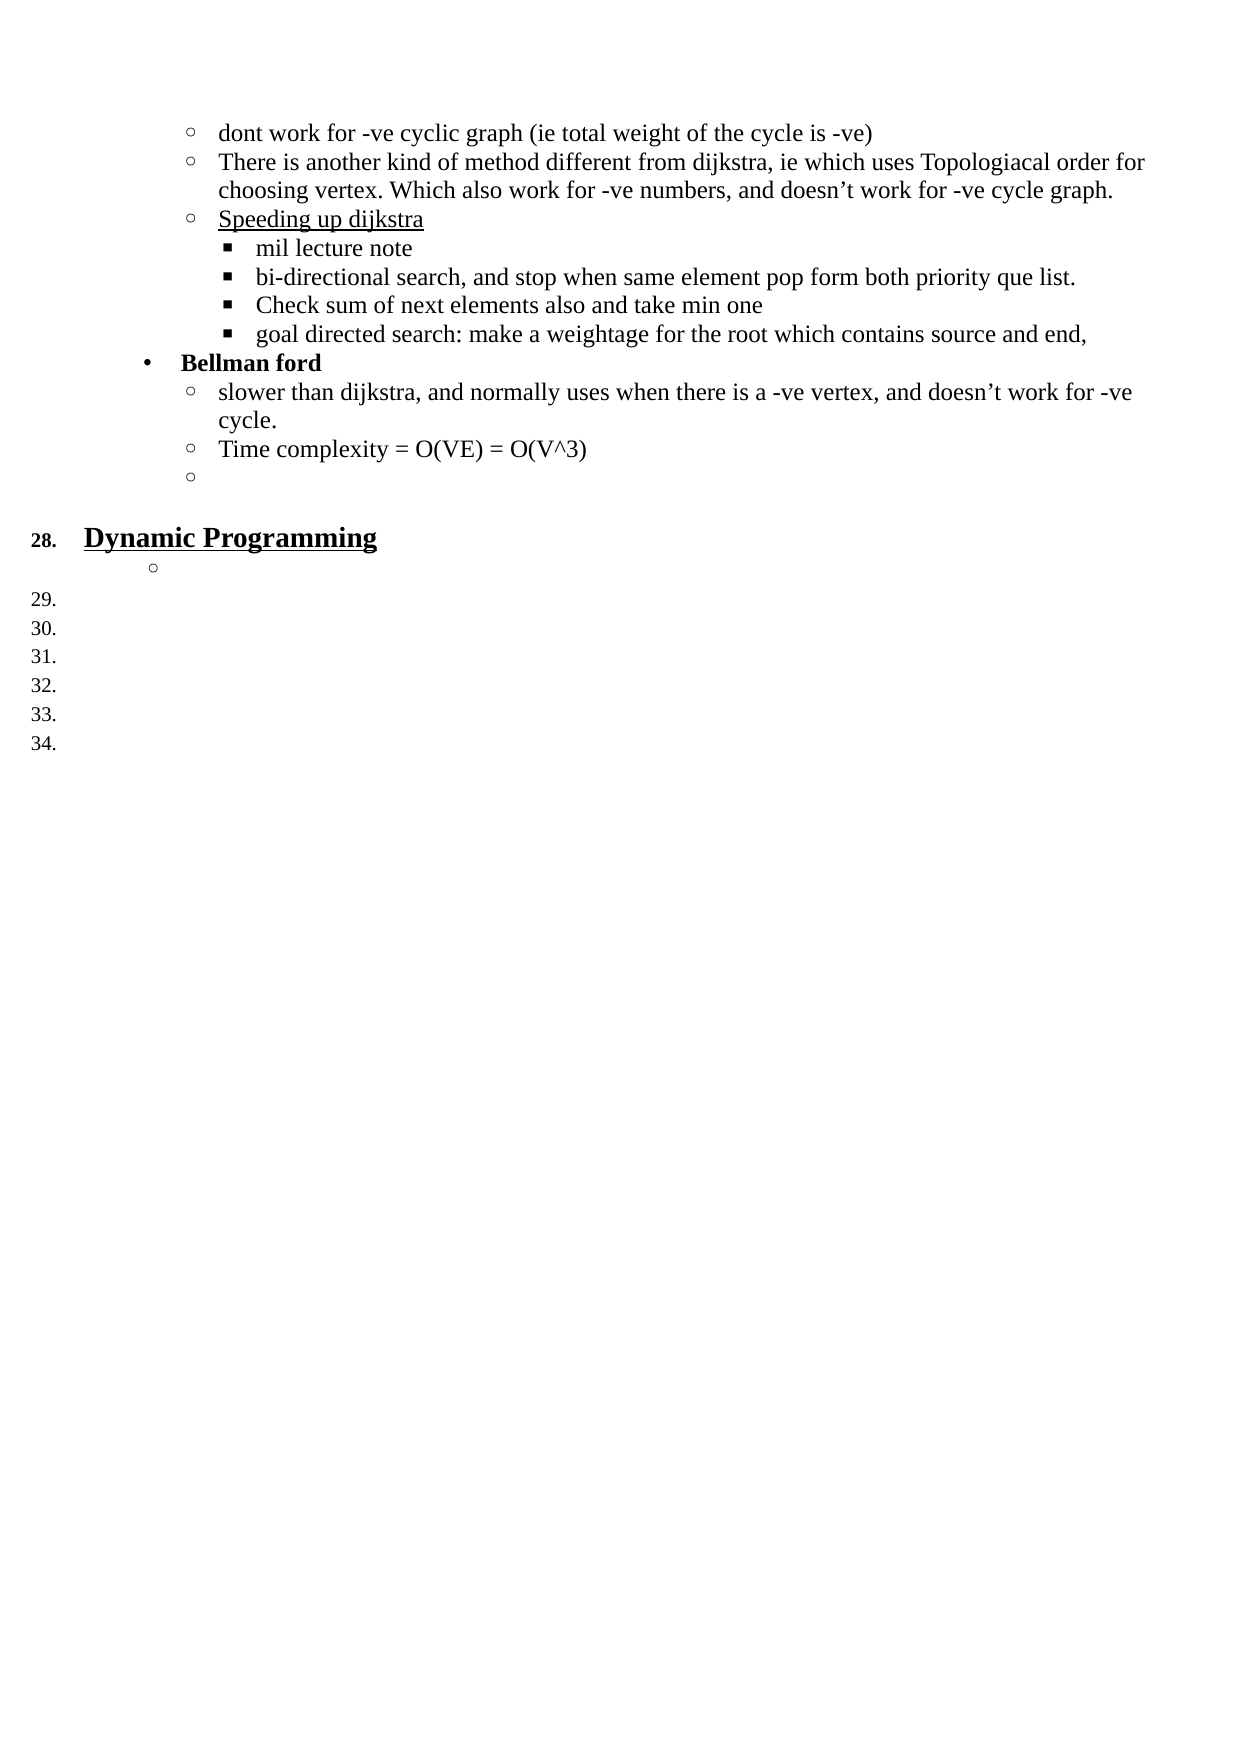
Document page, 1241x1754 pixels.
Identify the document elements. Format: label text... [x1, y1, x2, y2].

list dont work for -ve cyclic graph (ie total weight of the cycle is -ve) [181, 118, 1164, 147]
list bi-directional search, and stop when same element pop form both priority que list. [218, 262, 1164, 291]
list goal directed search: make a weightage for the root which contains source and end, [218, 319, 1164, 348]
list There is another kind of method different from dijkstra, ie which uses Topologiacal order for choosing vertex. Which also work for -ve numbers, and doesn’t work for -ve cycle graph. [181, 147, 1164, 204]
list slower than dijkstra, and normally uses when there is a -ve vertex, and doesn’t work for -ve cycle. [181, 377, 1164, 434]
list mil lecture note [218, 233, 1164, 262]
list Dynamic Programming [31, 521, 1164, 554]
list Time complexity = O(VE) = O(V^3) [181, 434, 1164, 463]
list Check sum of next elements also and take min one [218, 291, 1164, 319]
list Bellman ford [143, 348, 1164, 377]
list Speeding up dijkstra [181, 204, 1164, 233]
